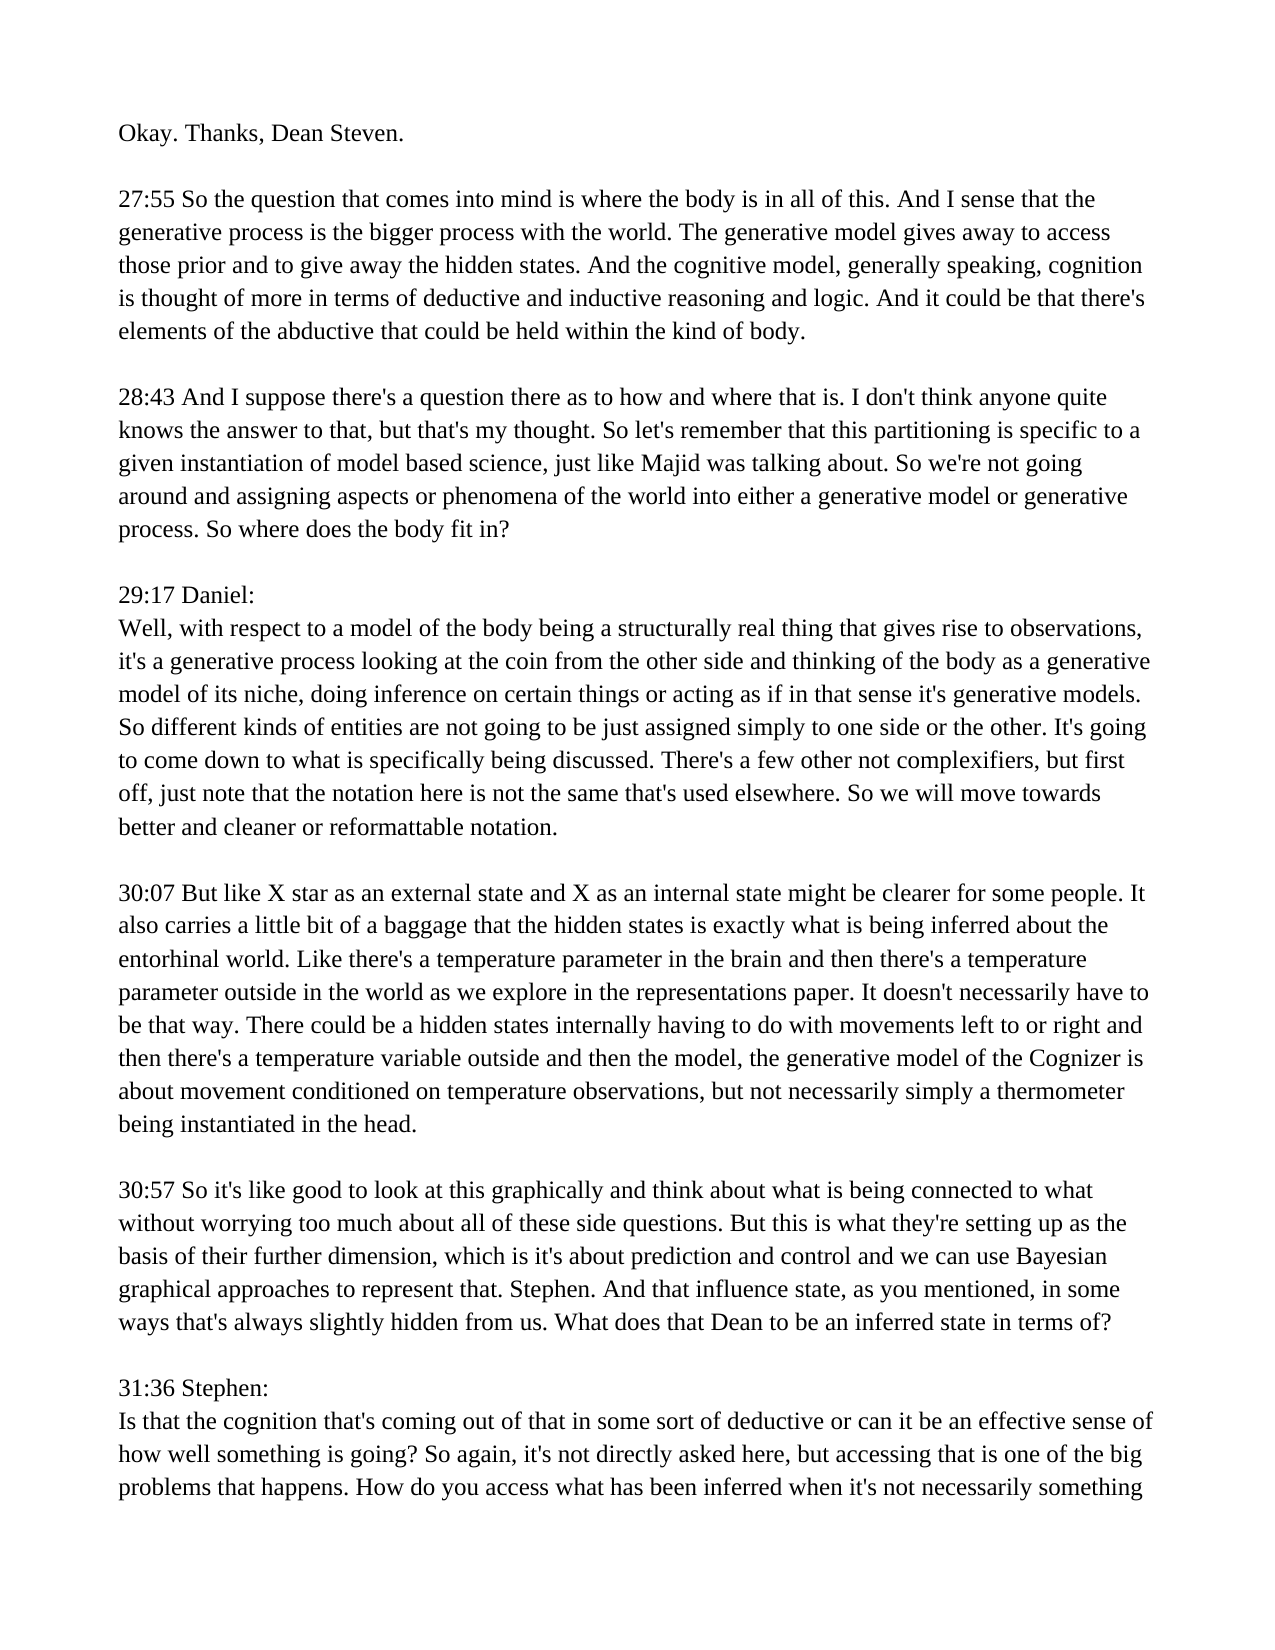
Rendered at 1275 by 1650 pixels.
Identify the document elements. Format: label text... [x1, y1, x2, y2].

text Okay. Thanks, Dean Steven. 27:55 So the question that comes into mind is where the body is in all of this. And I sense that the generative process is the bigger process with the world. The generative model gives away to access those prior and to give away the hidden states. And the cognitive model, generally speaking, cognition is thought of more in terms of deductive and inductive reasoning and logic. And it could be that there's elements of the abductive that could be held within the kind of body. 28:43 And I suppose there's a question there as to how and where that is. I don't think anyone quite knows the answer to that, but that's my thought. So let's remember that this partitioning is specific to a given instantiation of model based science, just like Majid was talking about. So we're not going around and assigning aspects or phenomena of the world into either a generative model or generative process. So where does the body fit in? 29:17 Daniel: Well, with respect to a model of the body being a structurally real thing that gives rise to observations, it's a generative process looking at the coin from the other side and thinking of the body as a generative model of its niche, doing inference on certain things or acting as if in that sense it's generative models. So different kinds of entities are not going to be just assigned simply to one side or the other. It's going to come down to what is specifically being discussed. There's a few other not complexifiers, but first off, just note that the notation here is not the same that's used elsewhere. So we will move towards better and cleaner or reformattable notation. 30:07 But like X star as an external state and X as an internal state might be clearer for some people. It also carries a little bit of a baggage that the hidden states is exactly what is being inferred about the entorhinal world. Like there's a temperature parameter in the brain and then there's a temperature parameter outside in the world as we explore in the representations paper. It doesn't necessarily have to be that way. There could be a hidden states internally having to do with movements left to or right and then there's a temperature variable outside and then the model, the generative model of the Cognizer is about movement conditioned on temperature observations, but not necessarily simply a thermometer being instantiated in the head. 30:57 So it's like good to look at this graphically and think about what is being connected to what without worrying too much about all of these side questions. But this is what they're setting up as the basis of their further dimension, which is it's about prediction and control and we can use Bayesian graphical approaches to represent that. Stephen. And that influence state, as you mentioned, in some ways that's always slightly hidden from us. What does that Dean to be an inferred state in terms of? 31:36 Stephen: Is that the cognition that's coming out of that in some sort of deductive or can it be an effective sense of how well something is going? So again, it's not directly asked here, but accessing that is one of the big problems that happens. How do you access what has been inferred when it's not necessarily something [118, 118, 1157, 1501]
